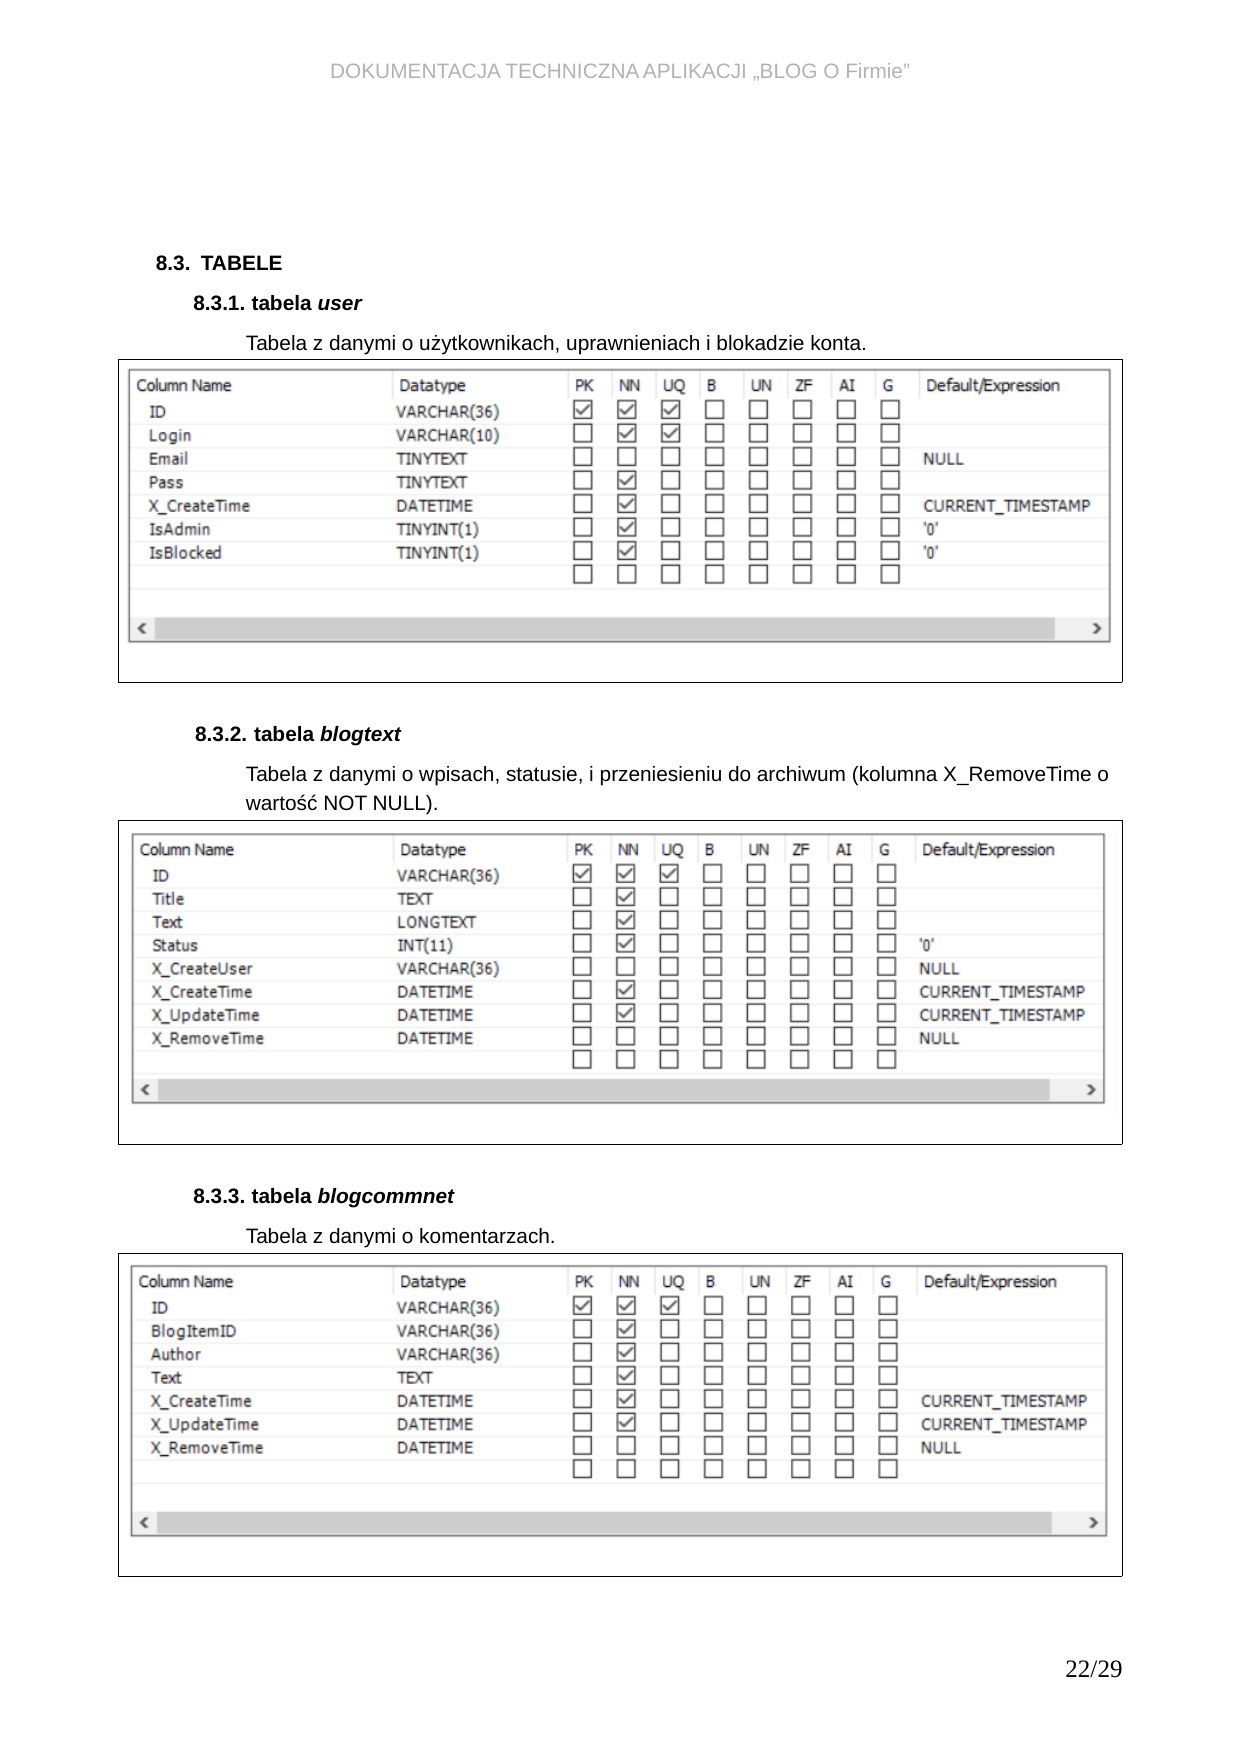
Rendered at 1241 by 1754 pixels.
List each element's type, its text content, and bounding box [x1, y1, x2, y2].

list Tabela User [193, 290, 1122, 314]
picture [123, 1258, 1117, 1547]
table_header [119, 1254, 1122, 1576]
table_header [119, 821, 1122, 1143]
list Tabele [156, 250, 1122, 274]
table_header [119, 360, 1122, 682]
list Tabela z danymi o użytkownikach, uprawnieniach i blokadzie konta. [193, 330, 1122, 354]
list Tabela BlogCommnet [193, 1184, 1122, 1208]
picture [123, 825, 1117, 1114]
list Tabela z danymi o komentarzach. [193, 1224, 1122, 1248]
list Tabela z danymi o wpisach, statusie, i przeniesieniu do archiwum (kolumna X_RemoveTime o wartość NOT NULL). [193, 762, 1122, 815]
picture [123, 365, 1117, 653]
list Tabela BlogText [195, 722, 1122, 746]
